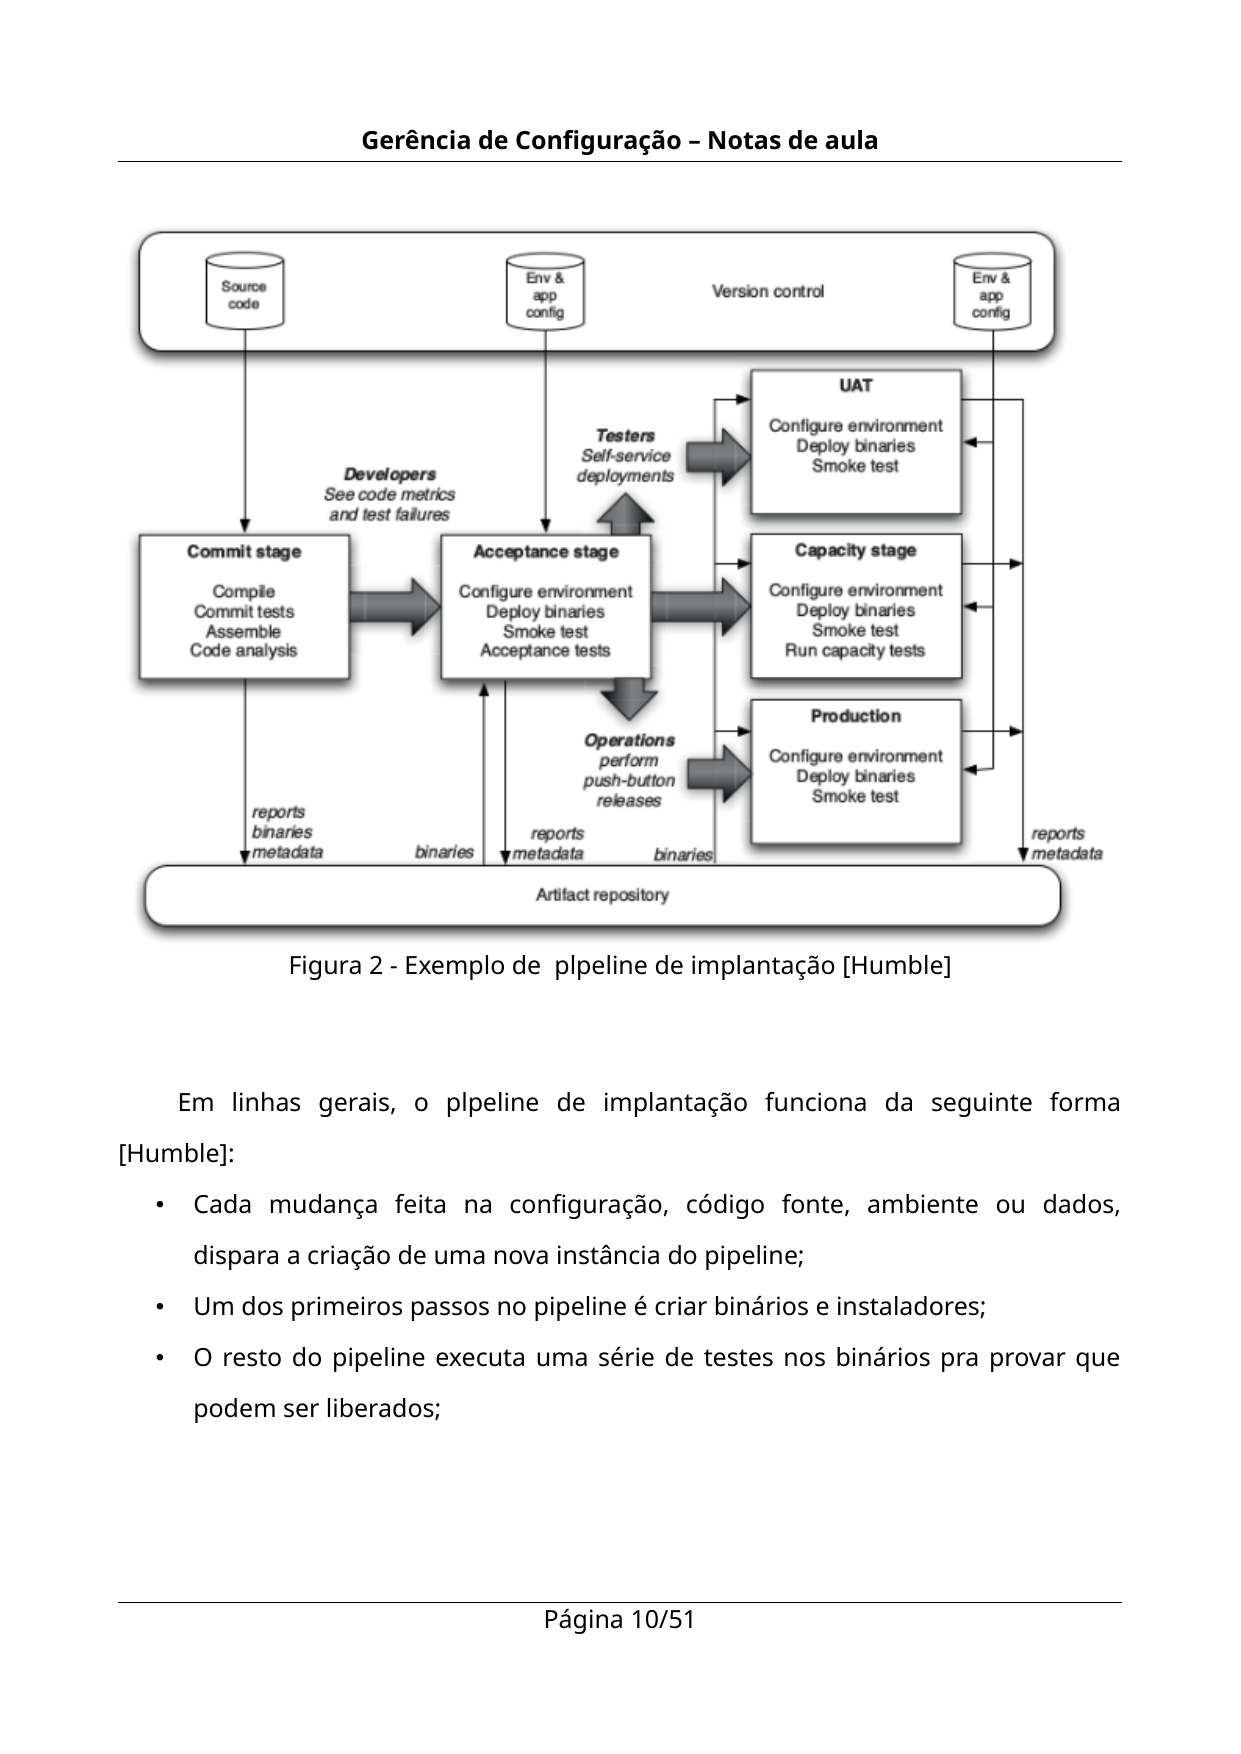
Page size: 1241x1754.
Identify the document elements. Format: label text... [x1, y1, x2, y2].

picture [120, 224, 1121, 948]
text Figura 2 - Exemplo de plpeline de implantação [Humble] [118, 224, 1122, 982]
list Cada mudança feita na configuração, código fonte, ambiente ou dados, dispara a criação de uma nova instância do pipeline; [156, 1186, 1122, 1271]
text Em linhas gerais, o plpeline de implantação funciona da seguinte forma [Humble]: [118, 1084, 1122, 1169]
list Um dos primeiros passos no pipeline é criar binários e instaladores; [156, 1288, 1122, 1322]
list O resto do pipeline executa uma série de testes nos binários pra provar que podem ser liberados; [156, 1339, 1122, 1424]
